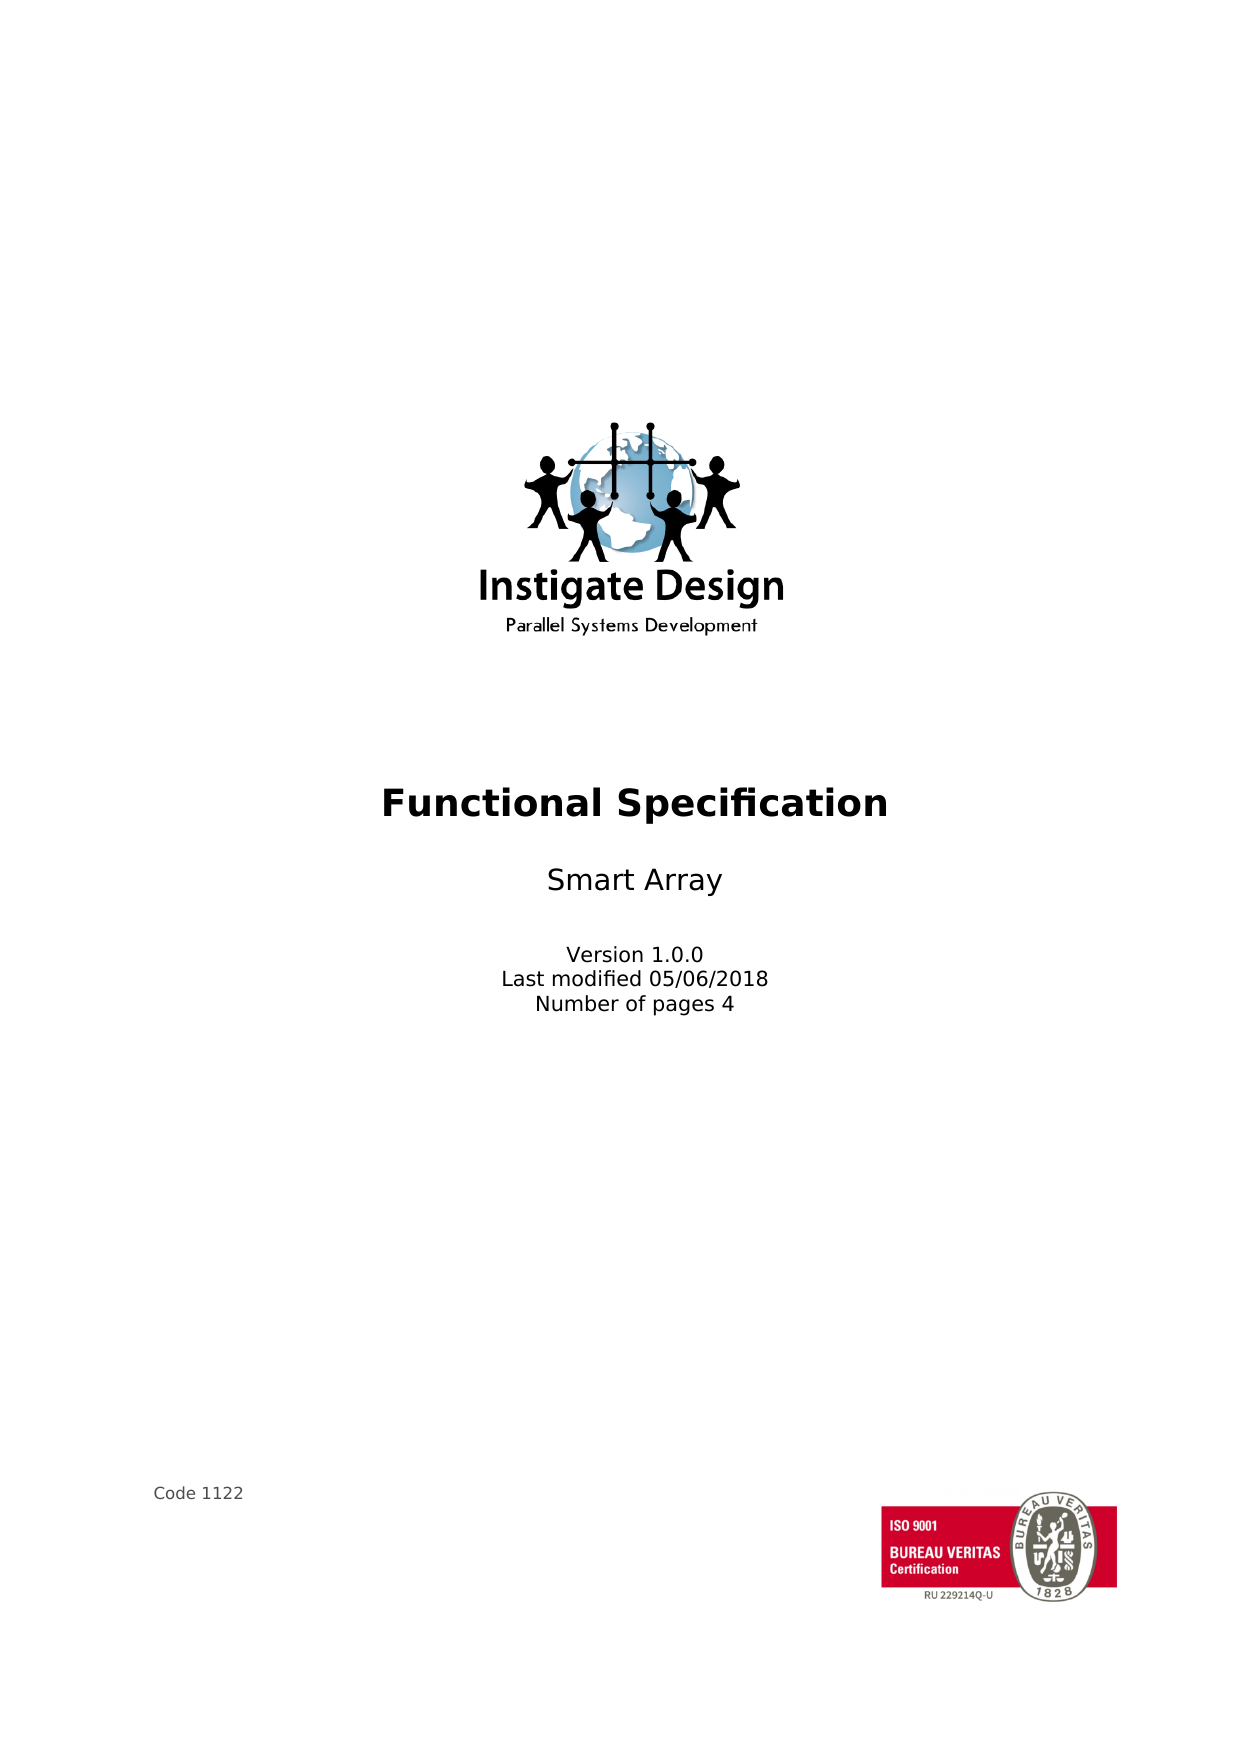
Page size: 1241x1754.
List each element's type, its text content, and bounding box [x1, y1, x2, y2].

subtitle Smart Array [148, 863, 1122, 897]
text Number of pages 4 [148, 992, 1122, 1016]
picture [465, 361, 805, 701]
text Last modified 05/06/2018 [148, 967, 1122, 992]
text Version 1.0.0 [148, 943, 1122, 967]
picture [881, 1483, 1117, 1607]
title Functional Specification [148, 782, 1122, 825]
